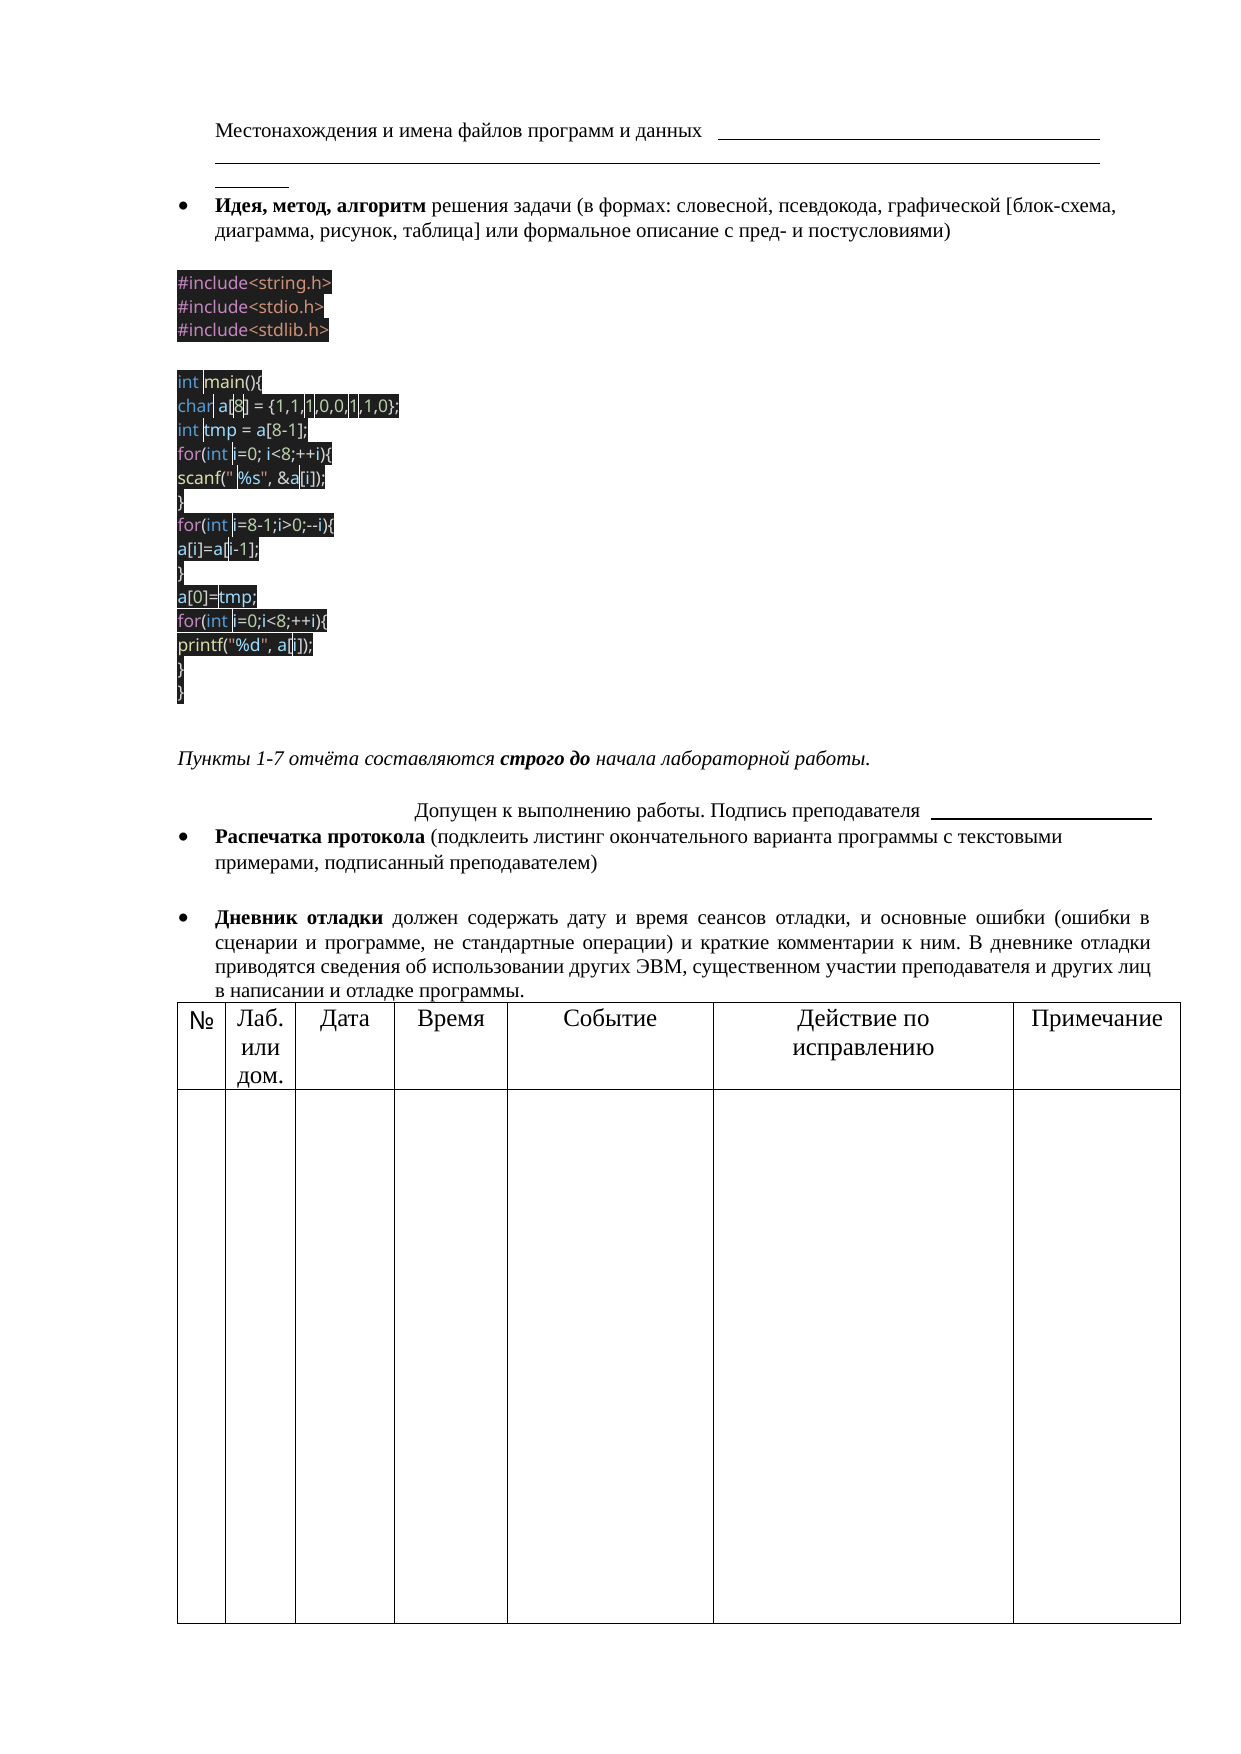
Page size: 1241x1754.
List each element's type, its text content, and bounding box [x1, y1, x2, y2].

text for(int i=0;i<8;++i){ [177, 608, 1152, 632]
table_header Действие по исправлению [714, 1003, 1013, 1089]
text Допущен к выполнению работы. Подпись преподавателя [177, 798, 1152, 822]
table_header Лаб. или дом. [226, 1003, 295, 1089]
text scanf(" %s", &a[i]); [177, 465, 1152, 489]
text Местонахождения и имена файлов программ и данных [215, 118, 1152, 190]
table_cell [714, 1090, 1013, 1623]
list Распечатка протокола (подклеить листинг окончательного варианта программы с текстовыми примерами, подписанный преподавателем) [177, 822, 1152, 874]
table_cell [296, 1090, 394, 1623]
text } [177, 561, 1152, 585]
text #include<string.h> [177, 270, 1152, 294]
table_cell [1014, 1090, 1180, 1623]
table_cell [508, 1090, 713, 1623]
table_header Дата [296, 1003, 394, 1089]
table_header Событие [508, 1003, 713, 1089]
table_cell [395, 1090, 507, 1623]
text int main(){ [177, 370, 1152, 394]
table_cell [226, 1090, 295, 1623]
text } [177, 489, 1152, 513]
text for(int i=0; i<8;++i){ [177, 442, 1152, 465]
table_header Примечание [1014, 1003, 1180, 1089]
text printf("%d", a[i]); [177, 632, 1152, 656]
table_header Время [395, 1003, 507, 1089]
text } [177, 656, 1152, 680]
text Пункты 1-7 отчёта составляются строго до начала лабораторной работы. [177, 746, 1152, 769]
list Дневник отладки должен содержать дату и время сеансов отладки, и основные ошибки (ошибки в сценарии и программе, не стандартные операции) и краткие комментарии к ним. В дневнике отладки приводятся сведения об использовании других ЭВМ, существенном участии преподавателя и других лиц в написании и отладке программы. [177, 902, 1152, 1002]
text a[0]=tmp; [177, 585, 1152, 608]
text a[i]=a[i-1]; [177, 537, 1152, 561]
table_header № [178, 1003, 225, 1089]
table_cell [178, 1090, 225, 1623]
text char a[8] = {1,1,1,0,0,1,1,0}; [177, 394, 1152, 418]
text #include<stdio.h> [177, 294, 1152, 318]
list Идея, метод, алгоритм решения задачи (в формах: словесной, псевдокода, графической [блок-схема, диаграмма, рисунок, таблица] или формальное описание с пред- и постусловиями) [177, 190, 1152, 242]
text } [177, 680, 1152, 704]
text for(int i=8-1;i>0;--i){ [177, 513, 1152, 537]
text #include<stdlib.h> [177, 318, 1152, 342]
text int tmp = a[8-1]; [177, 418, 1152, 442]
